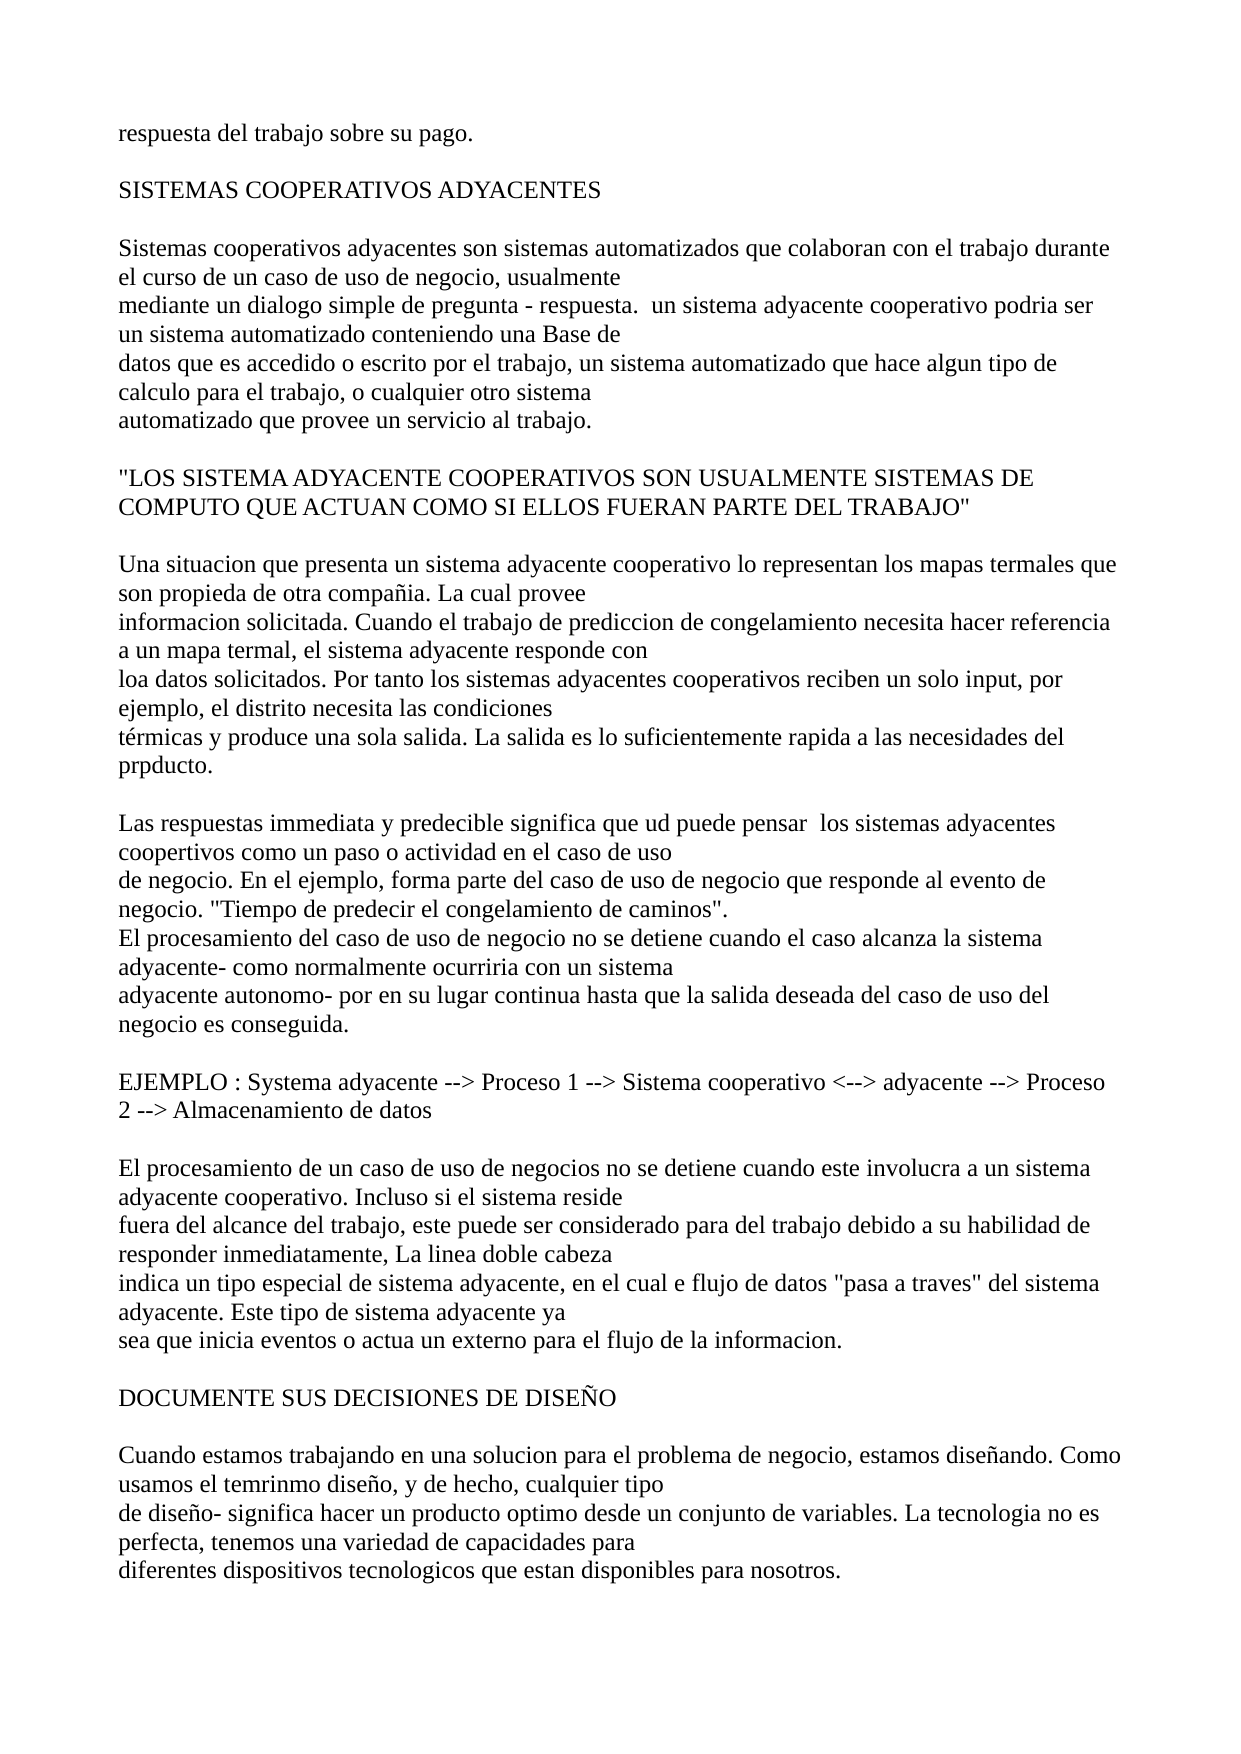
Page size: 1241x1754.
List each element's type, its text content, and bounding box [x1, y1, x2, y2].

text Cuando estamos trabajando en una solucion para el problema de negocio, estamos diseñando. Como usamos el temrinmo diseño, y de hecho, cualquier tipo [118, 1441, 1122, 1498]
text térmicas y produce una sola salida. La salida es lo suficientemente rapida a las necesidades del prpducto. [118, 722, 1122, 779]
text de negocio. En el ejemplo, forma parte del caso de uso de negocio que responde al evento de negocio. "Tiempo de predecir el congelamiento de caminos". [118, 866, 1122, 923]
text loa datos solicitados. Por tanto los sistemas adyacentes cooperativos reciben un solo input, por ejemplo, el distrito necesita las condiciones [118, 664, 1122, 722]
text de diseño- significa hacer un producto optimo desde un conjunto de variables. La tecnologia no es perfecta, tenemos una variedad de capacidades para [118, 1498, 1122, 1556]
text SISTEMAS COOPERATIVOS ADYACENTES [118, 176, 1122, 204]
text fuera del alcance del trabajo, este puede ser considerado para del trabajo debido a su habilidad de responder inmediatamente, La linea doble cabeza [118, 1211, 1122, 1268]
text automatizado que provee un servicio al trabajo. [118, 406, 1122, 434]
text mediante un dialogo simple de pregunta - respuesta. un sistema adyacente cooperativo podria ser un sistema automatizado conteniendo una Base de [118, 291, 1122, 348]
text Las respuestas immediata y predecible significa que ud puede pensar los sistemas adyacentes coopertivos como un paso o actividad en el caso de uso [118, 808, 1122, 866]
text DOCUMENTE SUS DECISIONES DE DISEÑO [118, 1383, 1122, 1412]
text informacion solicitada. Cuando el trabajo de prediccion de congelamiento necesita hacer referencia a un mapa termal, el sistema adyacente responde con [118, 607, 1122, 664]
text datos que es accedido o escrito por el trabajo, un sistema automatizado que hace algun tipo de calculo para el trabajo, o cualquier otro sistema [118, 348, 1122, 406]
text respuesta del trabajo sobre su pago. [118, 118, 1122, 147]
text "LOS SISTEMA ADYACENTE COOPERATIVOS SON USUALMENTE SISTEMAS DE COMPUTO QUE ACTUAN COMO SI ELLOS FUERAN PARTE DEL TRABAJO" [118, 463, 1122, 521]
text El procesamiento del caso de uso de negocio no se detiene cuando el caso alcanza la sistema adyacente- como normalmente ocurriria con un sistema [118, 923, 1122, 981]
text El procesamiento de un caso de uso de negocios no se detiene cuando este involucra a un sistema adyacente cooperativo. Incluso si el sistema reside [118, 1153, 1122, 1211]
text sea que inicia eventos o actua un externo para el flujo de la informacion. [118, 1326, 1122, 1354]
text Sistemas cooperativos adyacentes son sistemas automatizados que colaboran con el trabajo durante el curso de un caso de uso de negocio, usualmente [118, 233, 1122, 291]
text Una situacion que presenta un sistema adyacente cooperativo lo representan los mapas termales que son propieda de otra compañia. La cual provee [118, 549, 1122, 607]
text indica un tipo especial de sistema adyacente, en el cual e flujo de datos "pasa a traves" del sistema adyacente. Este tipo de sistema adyacente ya [118, 1268, 1122, 1326]
text adyacente autonomo- por en su lugar continua hasta que la salida deseada del caso de uso del negocio es conseguida. [118, 981, 1122, 1038]
text EJEMPLO : Systema adyacente --> Proceso 1 --> Sistema cooperativo <--> adyacente --> Proceso 2 --> Almacenamiento de datos [118, 1067, 1122, 1124]
text diferentes dispositivos tecnologicos que estan disponibles para nosotros. [118, 1556, 1122, 1584]
